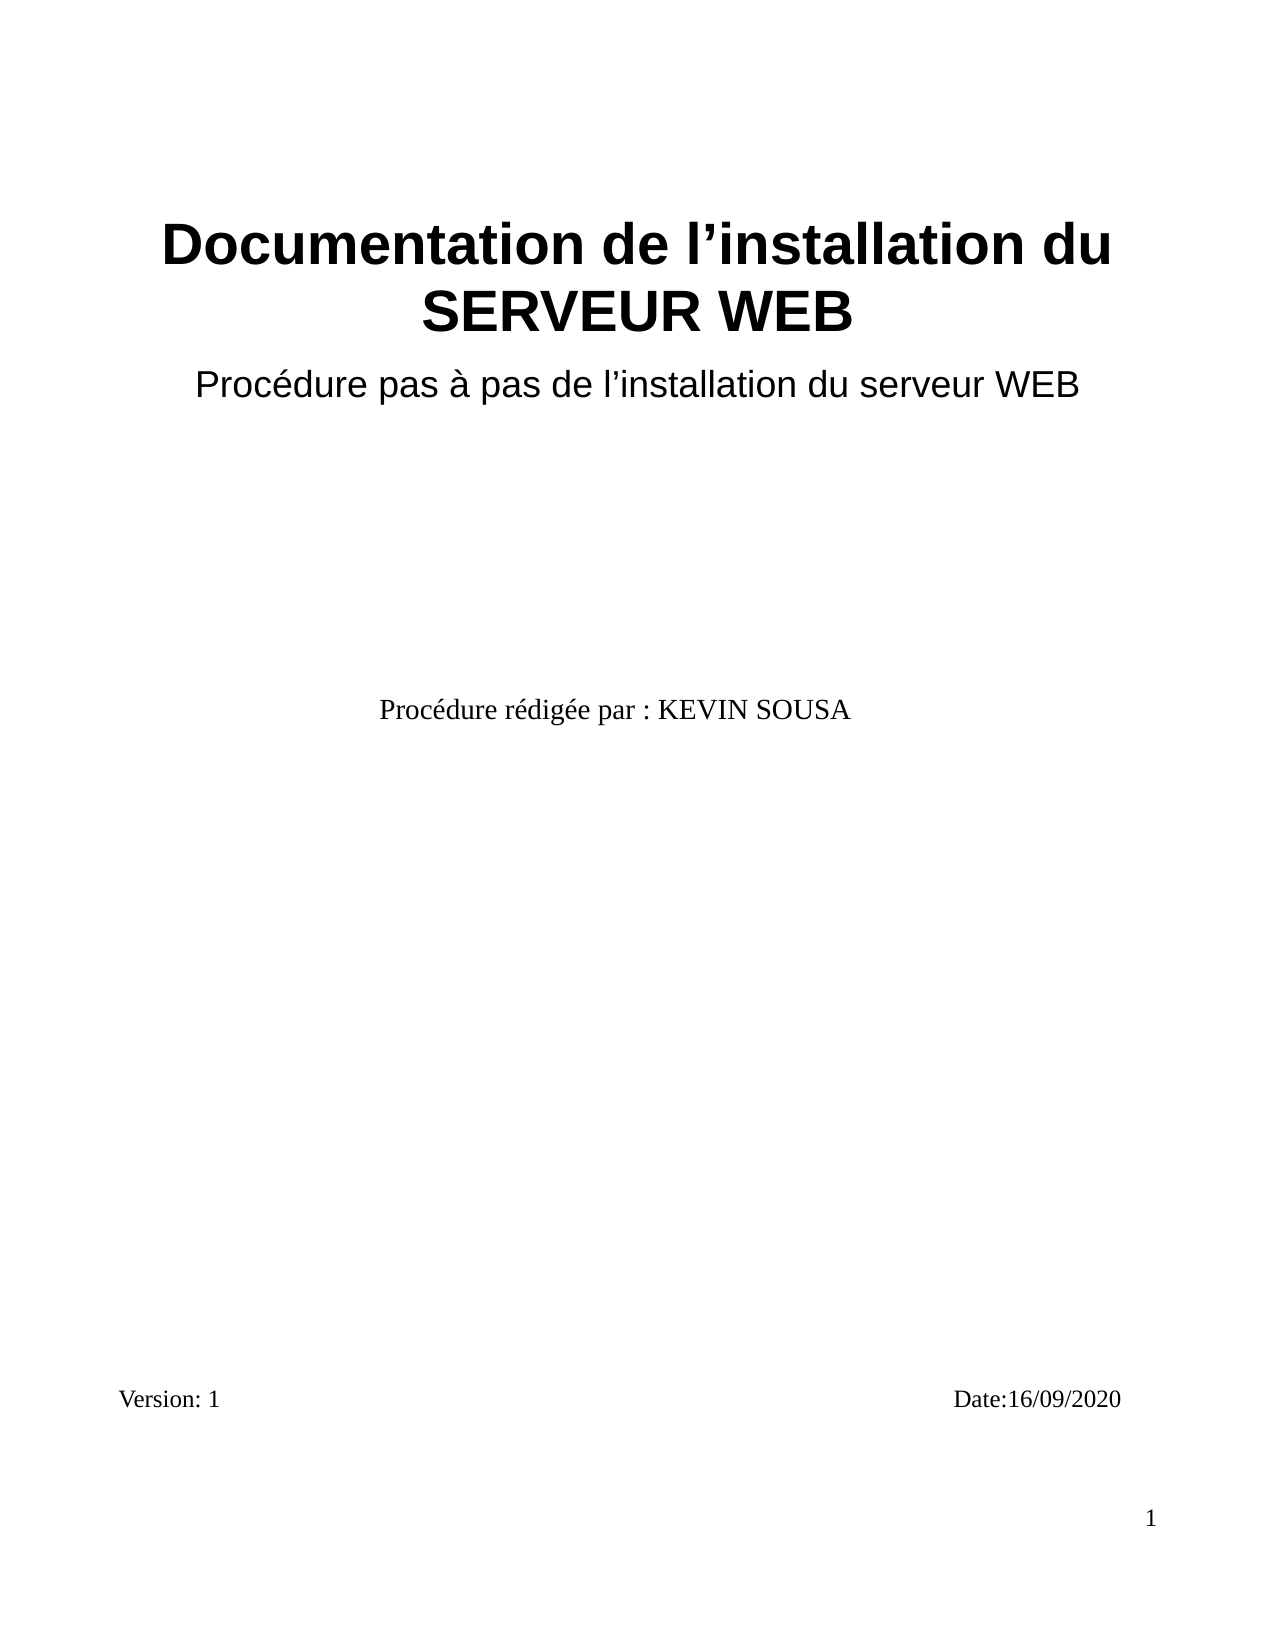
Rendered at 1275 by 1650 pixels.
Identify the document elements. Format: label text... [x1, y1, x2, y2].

text Documentation de l’installation du SERVEUR WEB [118, 209, 1157, 343]
text Version: 1 Date:16/09/2020 [118, 1384, 1157, 1413]
text Procédure rédigée par : KEVIN SOUSA [118, 692, 1157, 725]
text Procédure pas à pas de l’installation du serveur WEB [118, 362, 1157, 405]
